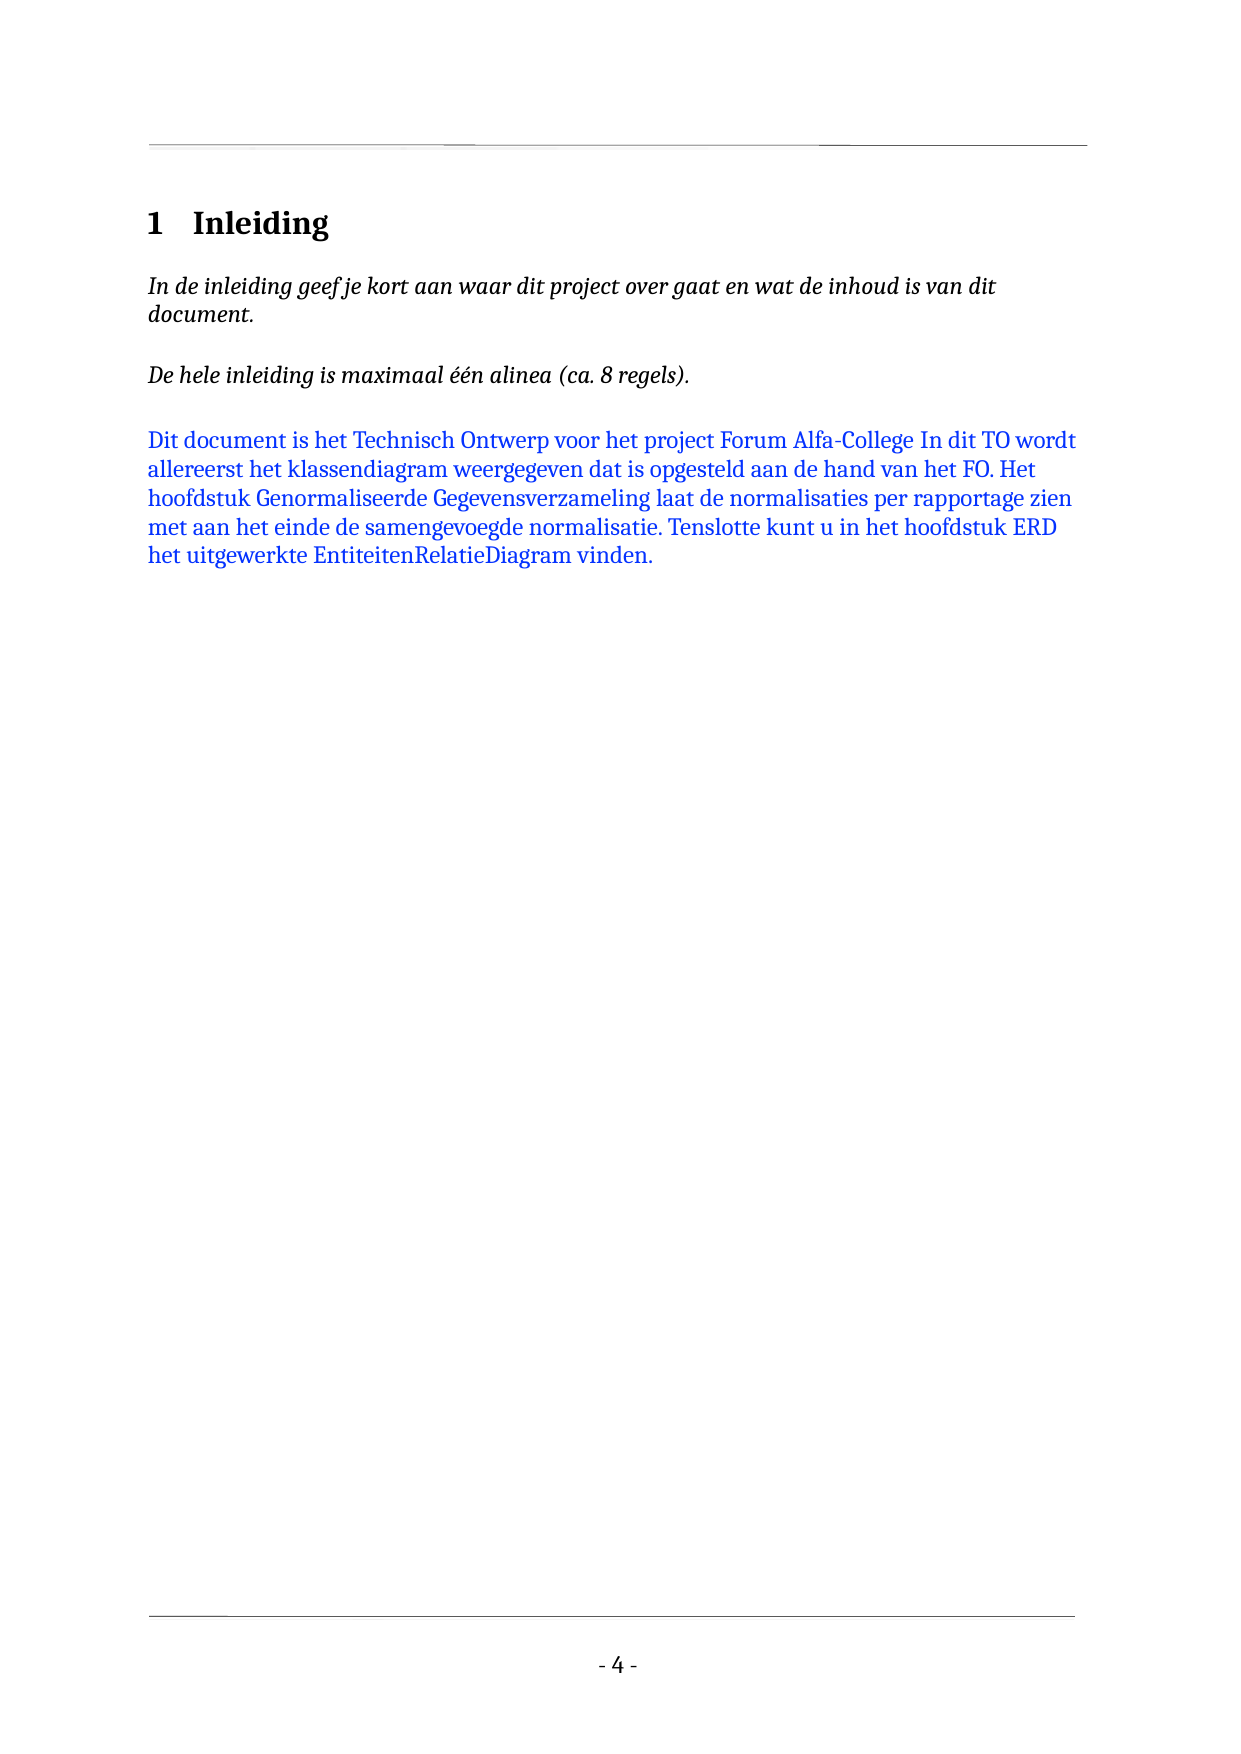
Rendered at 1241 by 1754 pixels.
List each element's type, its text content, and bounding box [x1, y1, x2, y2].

text In de inleiding geef je kort aan waar dit project over gaat en wat de inhoud is van dit document. [148, 272, 1092, 329]
text Dit document is het Technisch Ontwerp voor het project Forum Alfa-College In dit TO wordt allereerst het klassendiagram weergegeven dat is opgesteld aan de hand van het FO. Het hoofdstuk Genormaliseerde Gegevensverzameling laat de normalisaties per rapportage zien met aan het einde de samengevoegde normalisatie. Tenslotte kunt u in het hoofdstuk ERD het uitgewerkte EntiteitenRelatieDiagram vinden. [148, 426, 1092, 570]
text De hele inleiding is maximaal één alinea (ca. 8 regels). [148, 361, 1081, 390]
subtitle Inleiding [148, 204, 1092, 243]
